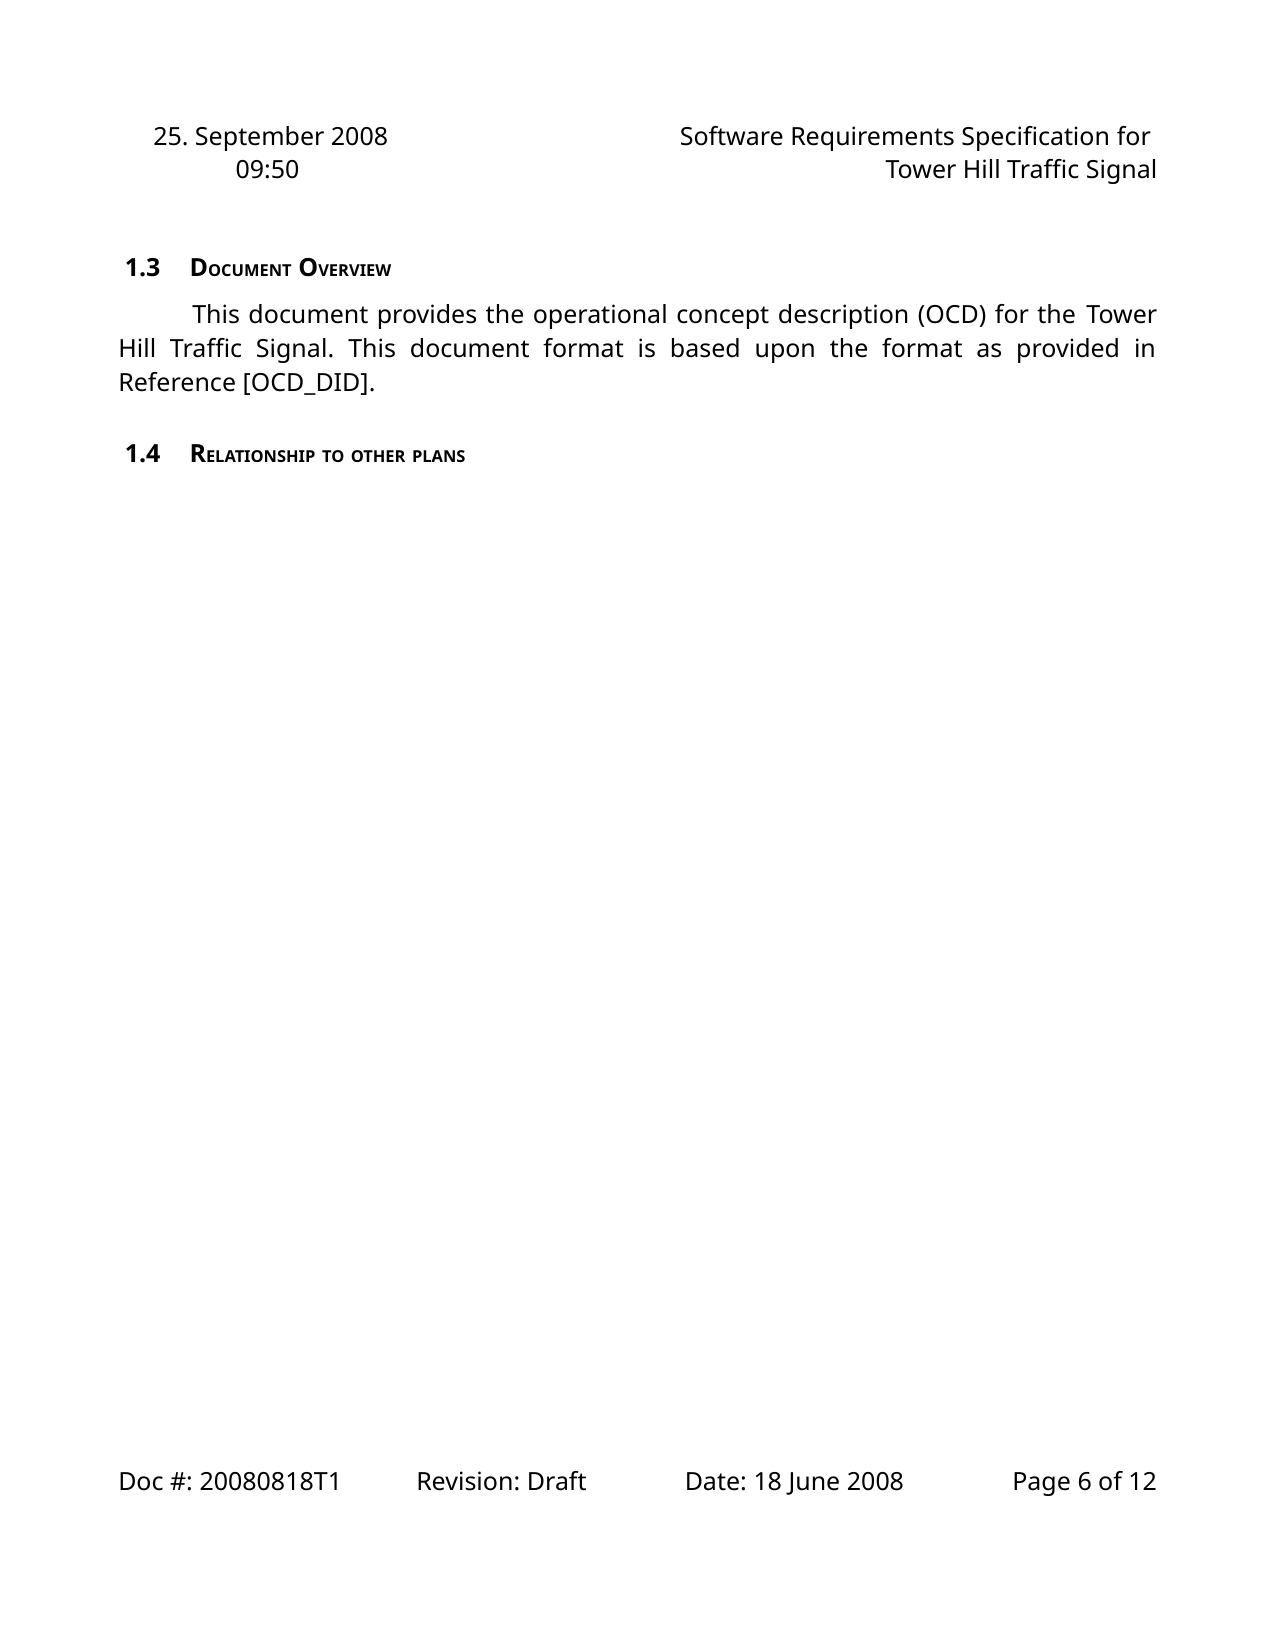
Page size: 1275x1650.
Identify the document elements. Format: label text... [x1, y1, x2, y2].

subtitle Relationship to other plans [118, 436, 1157, 470]
text This document provides the operational concept description (OCD) for the Tower Hill Traffic Signal. This document format is based upon the format as provided in Reference [OCD_DID]. [118, 296, 1157, 398]
subtitle Document Overview [118, 250, 1157, 284]
